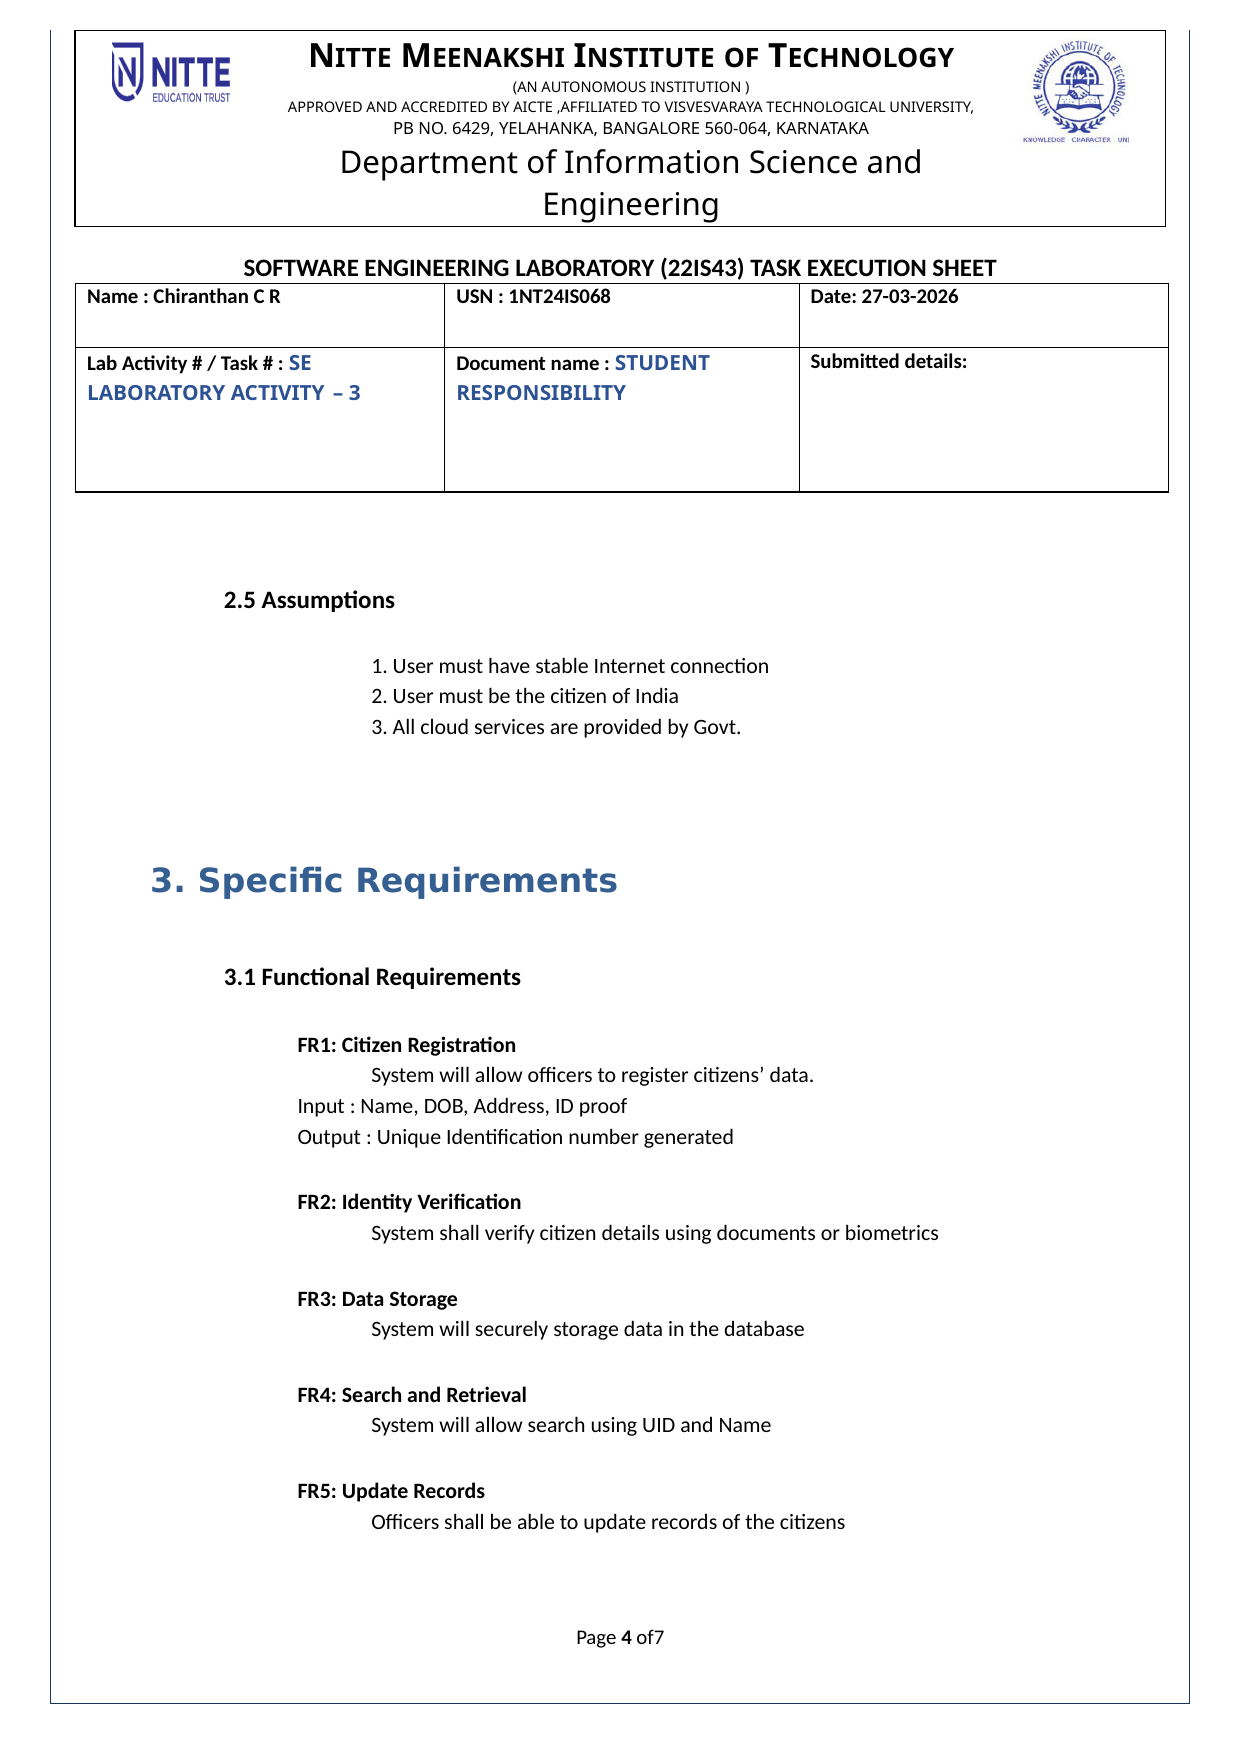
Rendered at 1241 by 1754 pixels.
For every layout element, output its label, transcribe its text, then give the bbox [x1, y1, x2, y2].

picture [1019, 31, 1129, 148]
list Input : Name, DOB, Address, ID proof [268, 1092, 1090, 1119]
list FR4: Search and Retrieval [268, 1381, 1090, 1408]
list 1. User must have stable Internet connection [341, 652, 1090, 679]
list 3. All cloud services are provided by Govt. [341, 713, 1090, 740]
list System will allow officers to register citizens’ data. [341, 1062, 1090, 1088]
list System will allow search using UID and Name [341, 1412, 1090, 1438]
list Output : Unique Identification number generated [268, 1123, 1090, 1149]
list FR3: Data Storage [268, 1285, 1090, 1311]
list Officers shall be able to update records of the citizens [341, 1508, 1090, 1534]
list 2. User must be the citizen of India [341, 683, 1090, 709]
list System will securely storage data in the database [341, 1315, 1090, 1342]
list FR2: Identity Verification [268, 1188, 1090, 1215]
list 2.5 Assumptions [194, 584, 1090, 615]
subtitle 3. Specific Requirements [150, 861, 1090, 900]
list 3.1 Functional Requirements [194, 961, 1090, 992]
list FR1: Citizen Registration [268, 1031, 1090, 1058]
list System shall verify citizen details using documents or biometrics [341, 1219, 1090, 1246]
picture [112, 39, 230, 103]
list FR5: Update Records [268, 1477, 1090, 1504]
